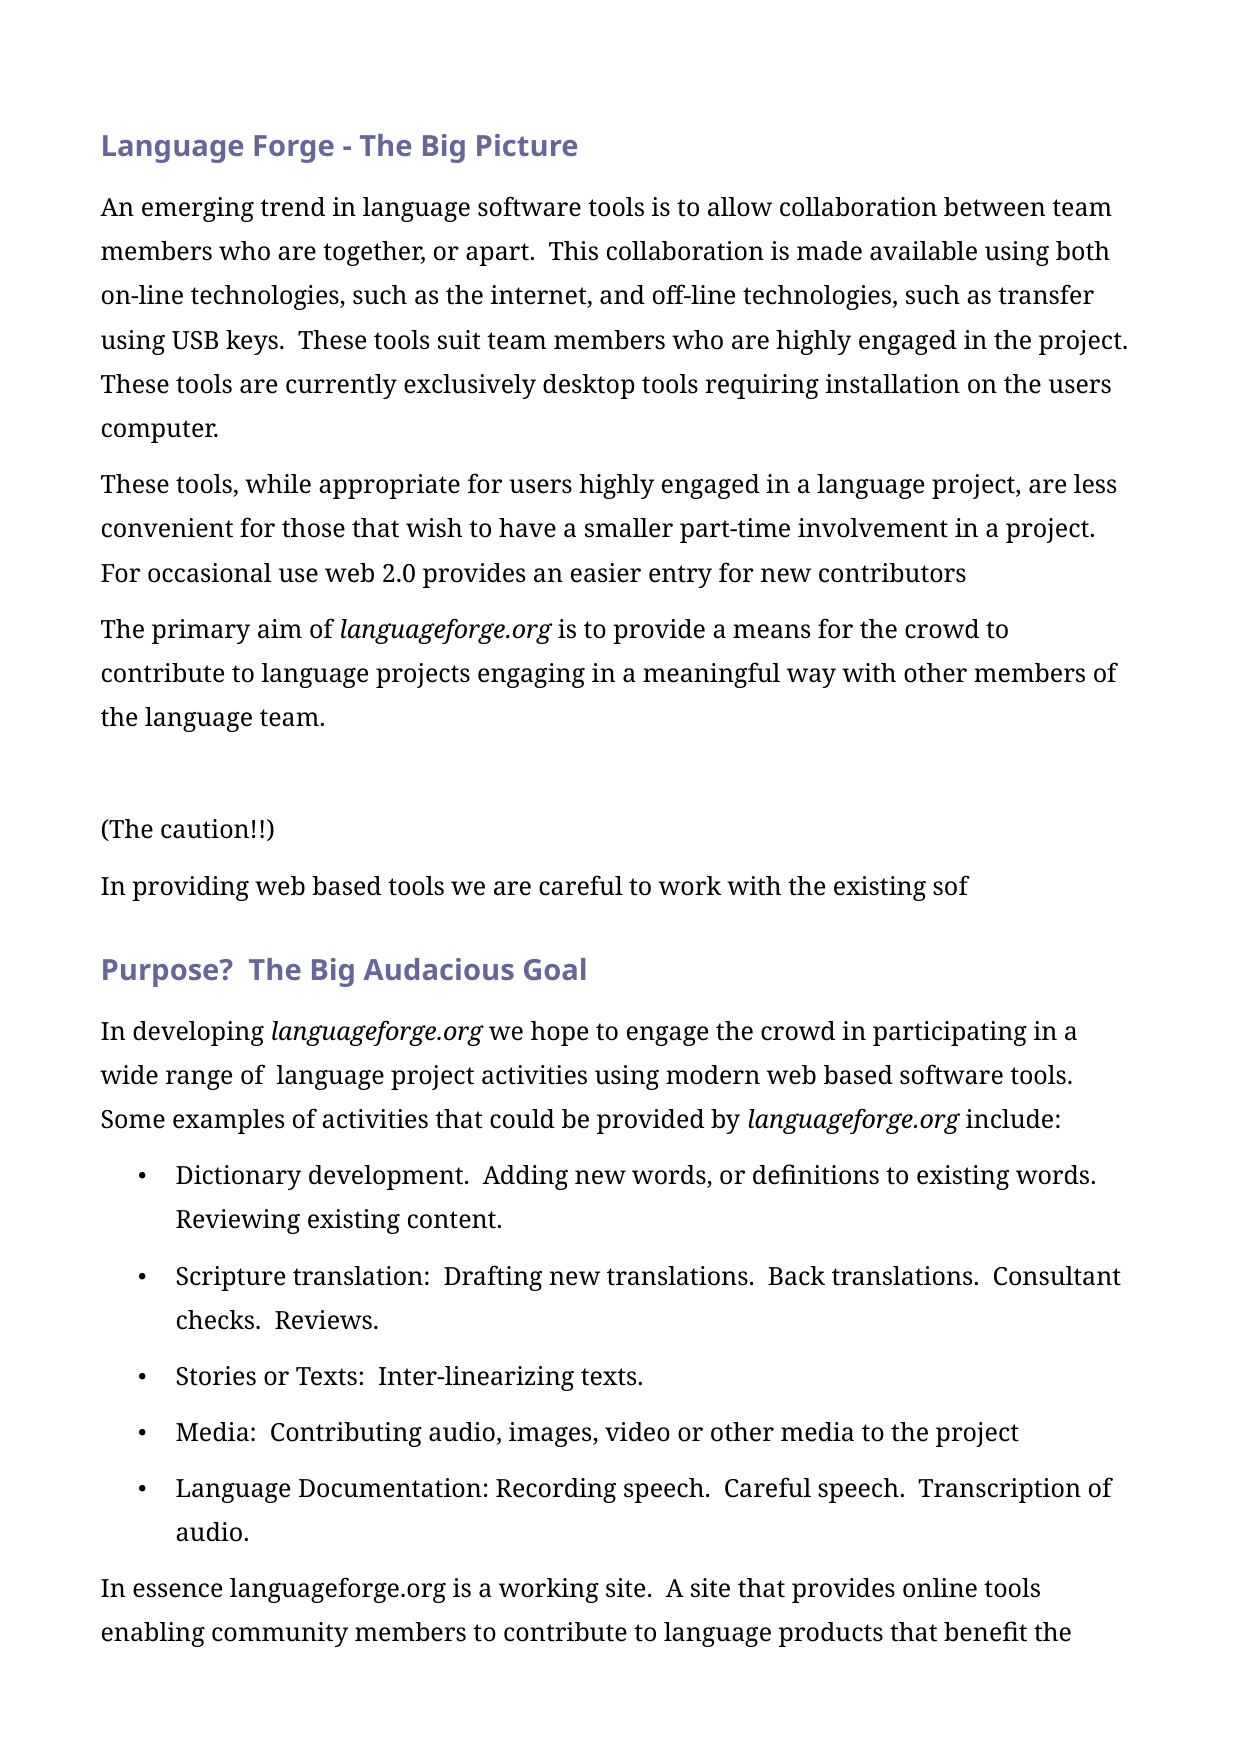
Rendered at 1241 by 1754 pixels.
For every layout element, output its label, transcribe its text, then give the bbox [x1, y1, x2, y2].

list Stories or Texts: Inter-linearizing texts. [138, 1358, 1140, 1392]
subtitle Language Forge - The Big Picture [100, 125, 1140, 165]
list Media: Contributing audio, images, video or other media to the project [138, 1414, 1140, 1448]
text (The caution!!) [100, 812, 1140, 846]
subtitle Purpose? The Big Audacious Goal [100, 949, 1140, 989]
text In essence languageforge.org is a working site. A site that provides online tools enabling community members to contribute to language products that benefit the [100, 1571, 1140, 1649]
list Language Documentation: Recording speech. Careful speech. Transcription of audio. [138, 1471, 1140, 1549]
list Scripture translation: Drafting new translations. Back translations. Consultant checks. Reviews. [138, 1258, 1140, 1336]
text The primary aim of languageforge.org is to provide a means for the crowd to contribute to language projects engaging in a meaningful way with other members of the language team. [100, 611, 1140, 734]
text These tools, while appropriate for users highly engaged in a language project, are less convenient for those that wish to have a smaller part-time involvement in a project. For occasional use web 2.0 provides an easier entry for new contributors [100, 467, 1140, 589]
text In providing web based tools we are careful to work with the existing sof [100, 868, 1140, 902]
list Dictionary development. Adding new words, or definitions to existing words. Reviewing existing content. [138, 1158, 1140, 1236]
text In developing languageforge.org we hope to engage the crowd in participating in a wide range of language project activities using modern web based software tools. Some examples of activities that could be provided by languageforge.org include: [100, 1013, 1140, 1136]
text An emerging trend in language software tools is to allow collaboration between team members who are together, or apart. This collaboration is made available using both on-line technologies, such as the internet, and off-line technologies, such as transfer using USB keys. These tools suit team members who are highly engaged in the project. These tools are currently exclusively desktop tools requiring installation on the users computer. [100, 189, 1140, 445]
